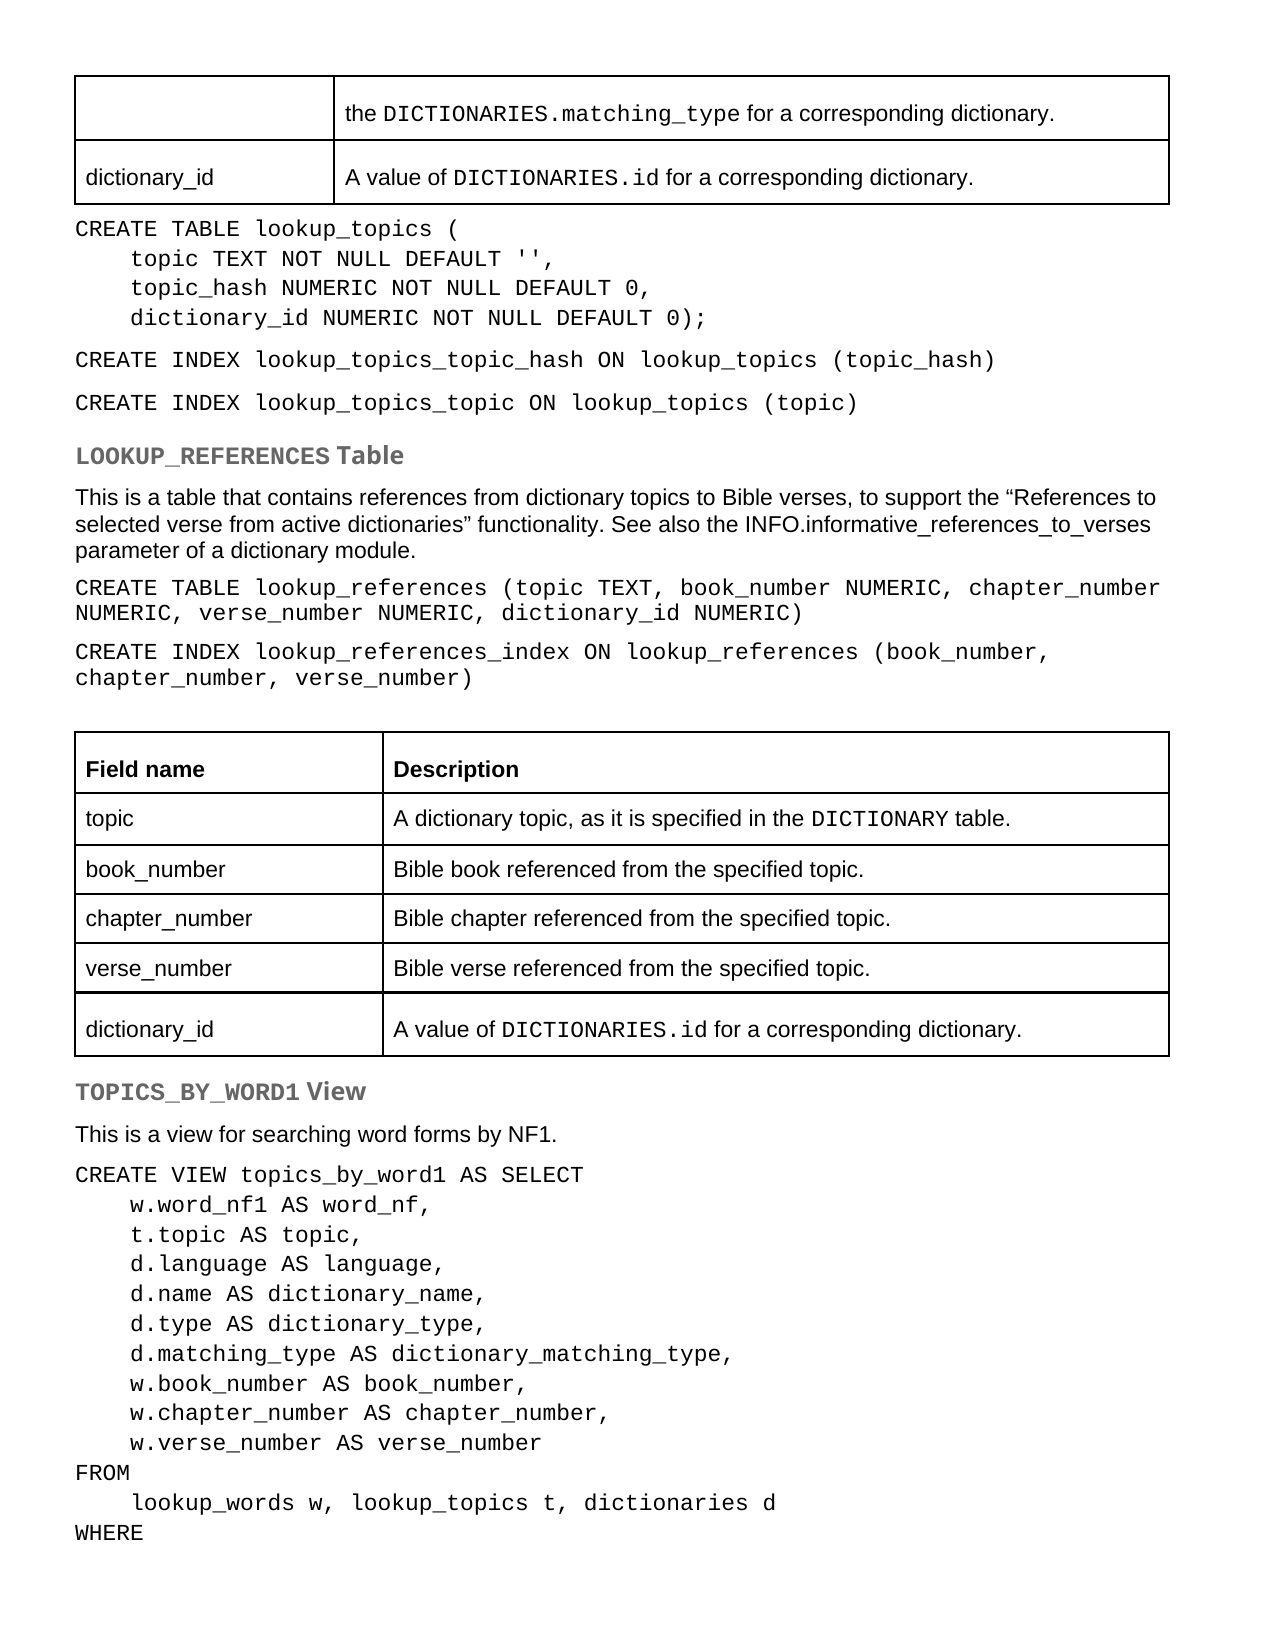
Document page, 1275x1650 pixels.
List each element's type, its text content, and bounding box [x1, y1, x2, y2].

text This is a table that contains references from dictionary topics to Bible verses, to support the “References to selected verse from active dictionaries” functionality. See also the INFO.informative_references_to_verses parameter of a dictionary module. [75, 484, 1200, 563]
table_cell topic [76, 794, 382, 843]
table_header Field name [76, 733, 382, 792]
table_cell Bible book referenced from the specified topic. [384, 846, 1168, 893]
subtitle LOOKUP_REFERENCES Table [75, 437, 1200, 472]
text CREATE TABLE lookup_references (topic TEXT, book_number NUMERIC, chapter_number NUMERIC, verse_number NUMERIC, dictionary_id NUMERIC) [75, 576, 1200, 628]
table_cell the DICTIONARIES.matching_type for a corresponding dictionary. [335, 77, 1168, 139]
table_cell A dictionary topic, as it is specified in the DICTIONARY table. [384, 794, 1168, 843]
table_cell A value of DICTIONARIES.id for a corresponding dictionary. [384, 994, 1168, 1055]
table_cell Bible chapter referenced from the specified topic. [384, 895, 1168, 942]
text CREATE INDEX lookup_topics_topic ON lookup_topics (topic) [75, 391, 1200, 417]
table_header Description [384, 733, 1168, 792]
table_cell chapter_number [76, 895, 382, 942]
text CREATE INDEX lookup_topics_topic_hash ON lookup_topics (topic_hash) [75, 349, 1200, 375]
text CREATE TABLE lookup_topics ( topic TEXT NOT NULL DEFAULT '', topic_hash NUMERIC NOT NULL DEFAULT 0, dictionary_id NUMERIC NOT NULL DEFAULT 0); [75, 217, 1200, 332]
text CREATE INDEX lookup_references_index ON lookup_references (book_number, chapter_number, verse_number) [75, 640, 1200, 692]
subtitle TOPICS_BY_WORD1 View [75, 1074, 1200, 1108]
text This is a view for searching word forms by NF1. [75, 1121, 1200, 1147]
table_cell dictionary_id [76, 994, 382, 1055]
table_cell [76, 77, 333, 139]
table_cell verse_number [76, 944, 382, 991]
table_cell dictionary_id [76, 141, 333, 202]
table_cell A value of DICTIONARIES.id for a corresponding dictionary. [335, 141, 1168, 202]
text CREATE VIEW topics_by_word1 AS SELECT w.word_nf1 AS word_nf, t.topic AS topic, d.language AS language, d.name AS dictionary_name, d.type AS dictionary_type, d.matching_type AS dictionary_matching_type, w.book_number AS book_number, w.chapter_number AS chapter_number, w.verse_number AS verse_number FROM lookup_words w, lookup_topics t, dictionaries d WHERE [75, 1163, 1200, 1547]
table_cell Bible verse referenced from the specified topic. [384, 944, 1168, 991]
table_cell book_number [76, 846, 382, 893]
